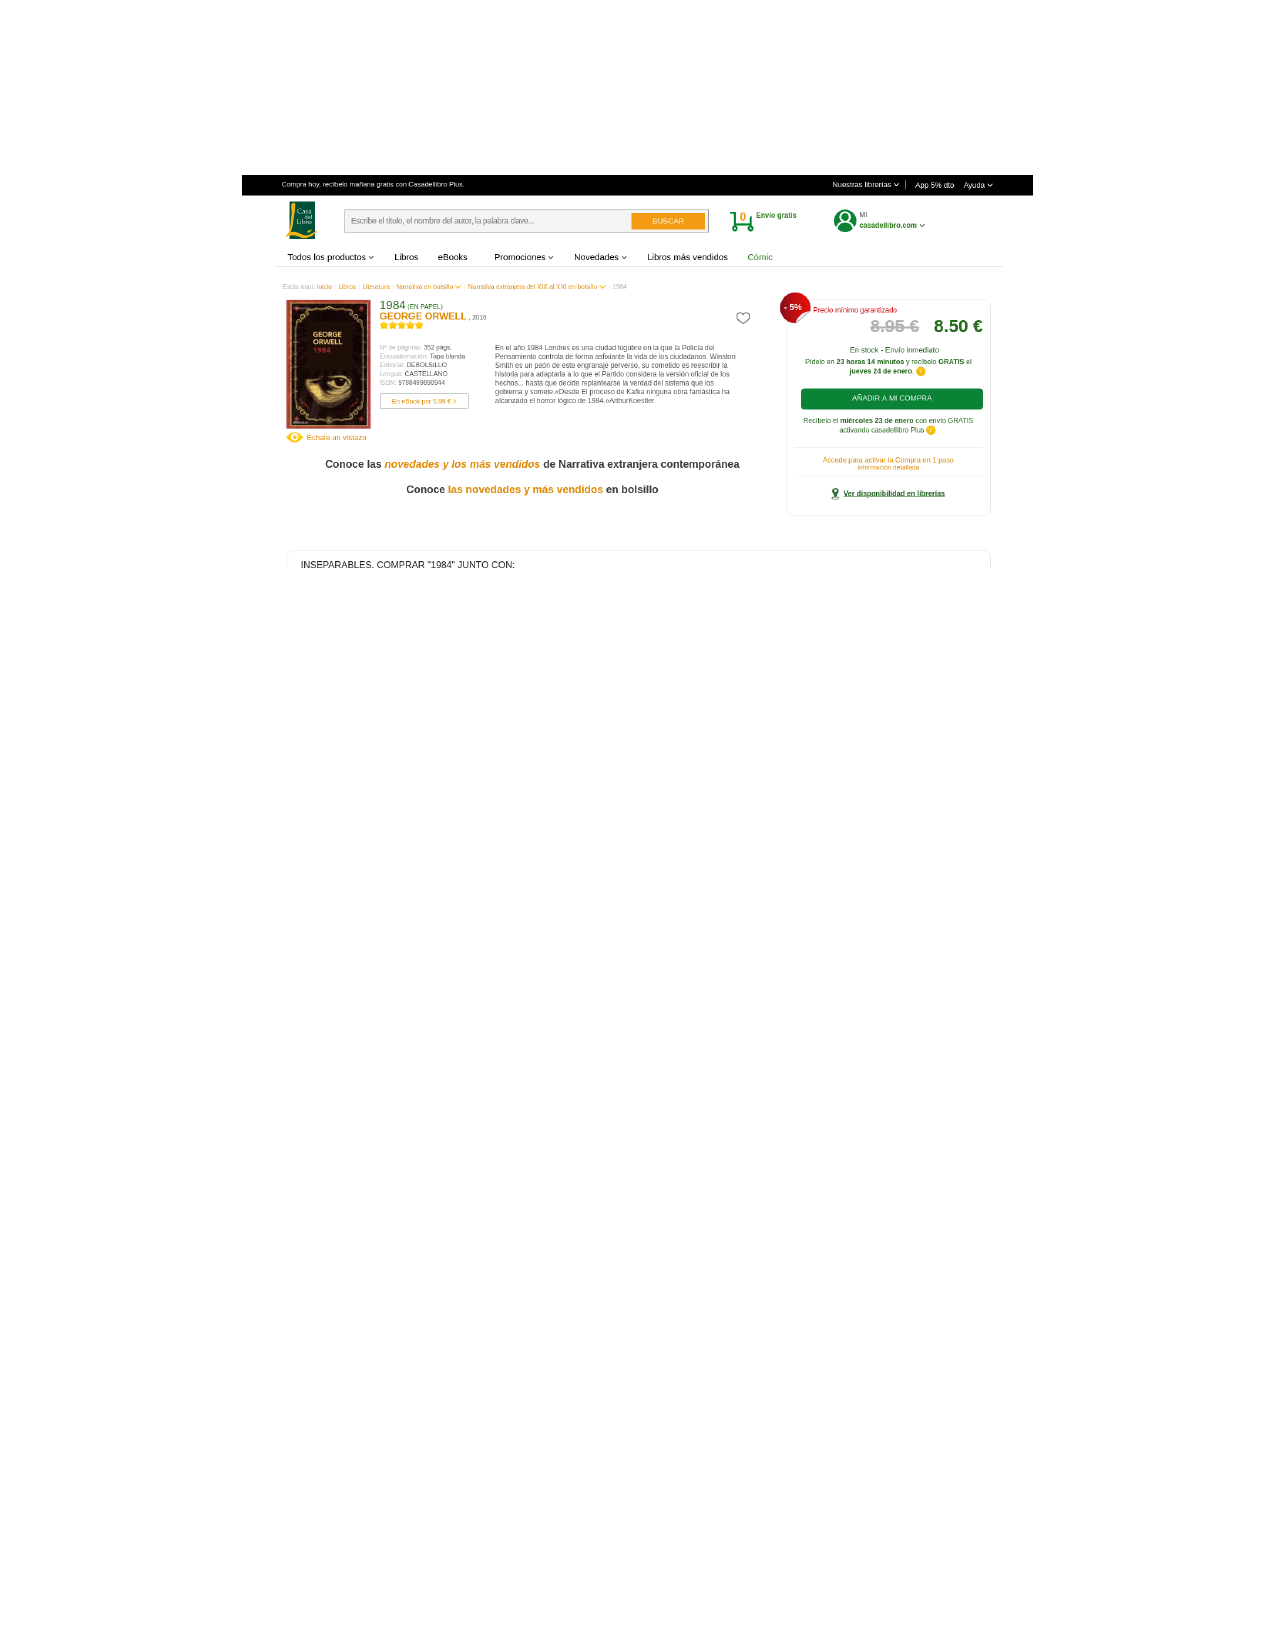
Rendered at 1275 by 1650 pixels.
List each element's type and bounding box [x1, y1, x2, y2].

picture [242, 175, 1033, 568]
